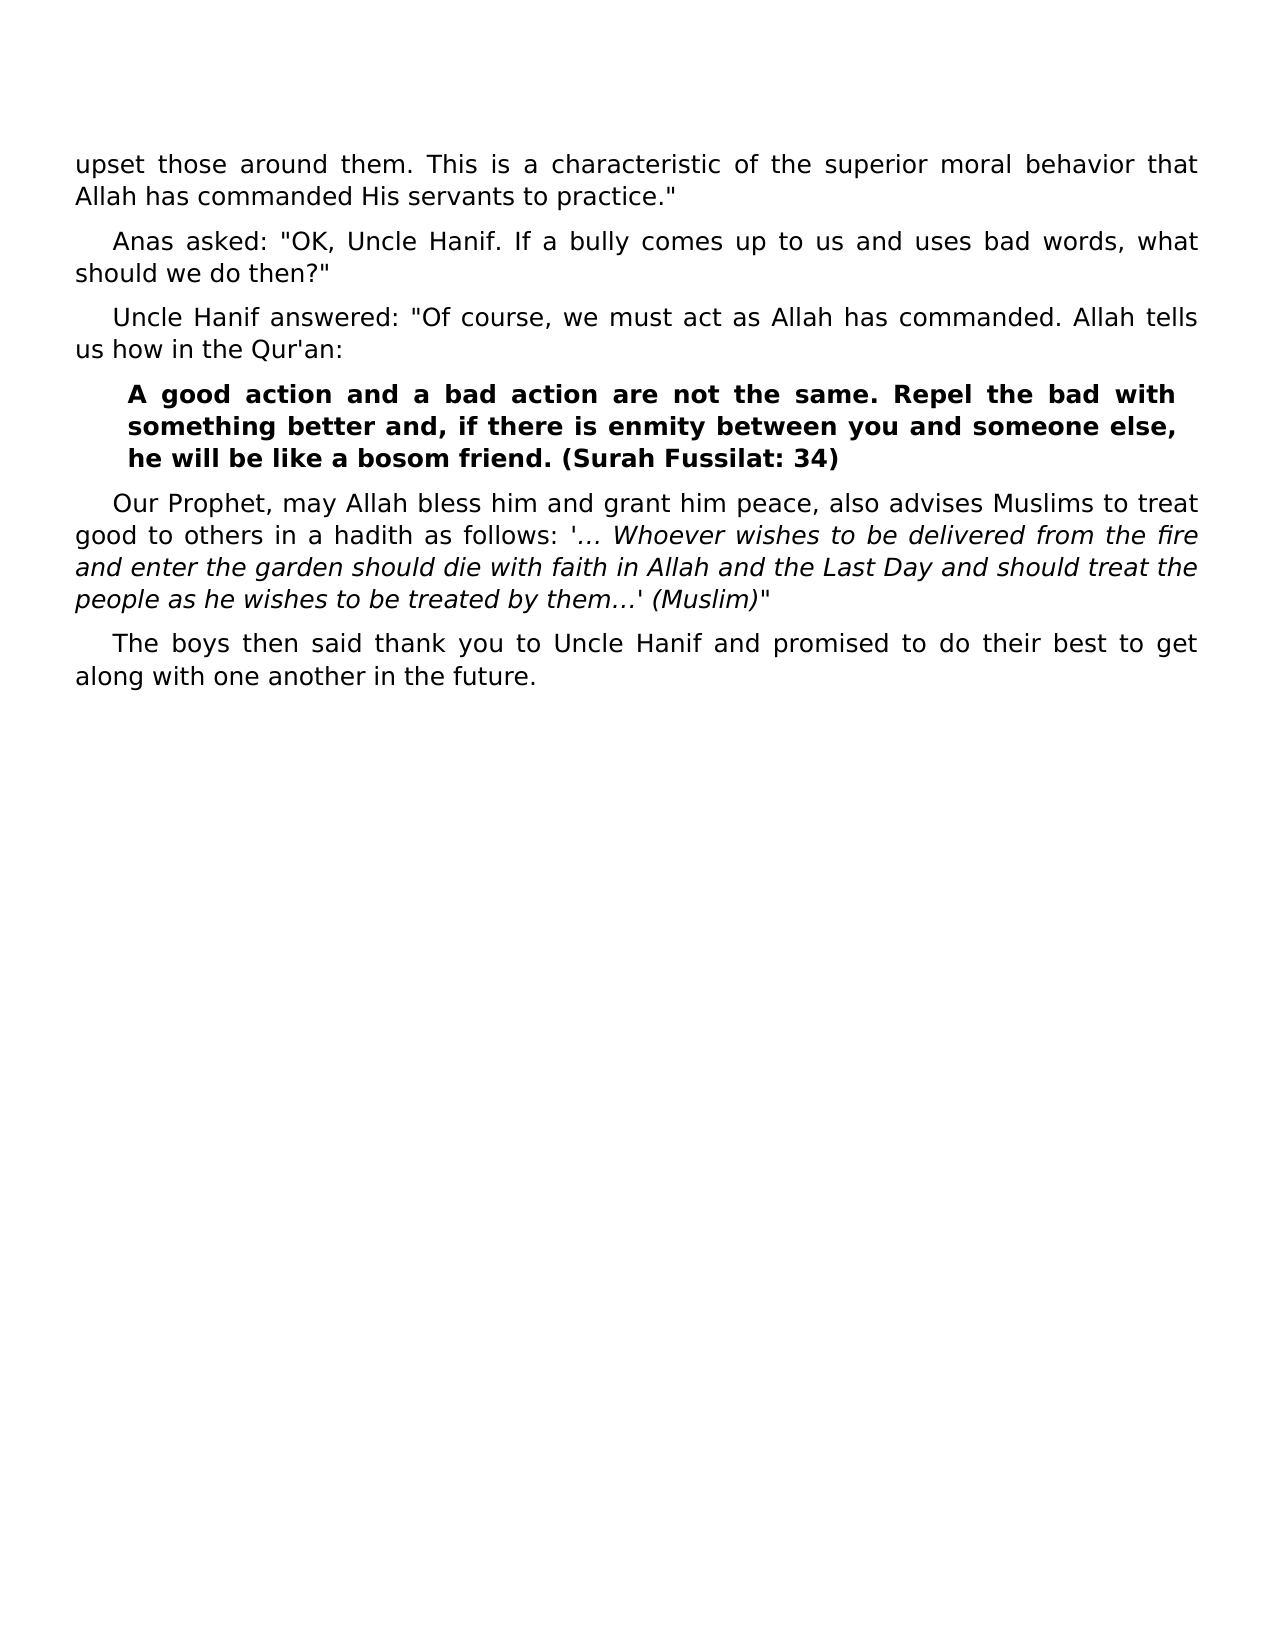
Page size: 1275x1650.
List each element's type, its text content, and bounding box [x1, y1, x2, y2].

text Our Prophet, may Allah bless him and grant him peace, also advises Muslims to treat good to others in a hadith as follows: '… Whoever wishes to be delivered from the fire and enter the garden should die with faith in Allah and the Last Day and should treat the people as he wishes to be treated by them…' (Muslim)" [75, 489, 1200, 614]
text upset those around them. This is a characteristic of the superior moral behavior that Allah has commanded His servants to practice." [75, 150, 1200, 211]
text A good action and a bad action are not the same. Repel the bad with something better and, if there is enmity between you and someone else, he will be like a bosom friend. (Surah Fussilat: 34) [127, 380, 1177, 473]
text The boys then said thank you to Uncle Hanif and promised to do their best to get along with one another in the future. [75, 629, 1200, 691]
text Uncle Hanif answered: "Of course, we must act as Allah has commanded. Allah tells us how in the Qur'an: [75, 303, 1200, 364]
text Anas asked: "OK, Uncle Hanif. If a bully comes up to us and uses bad words, what should we do then?" [75, 227, 1200, 288]
